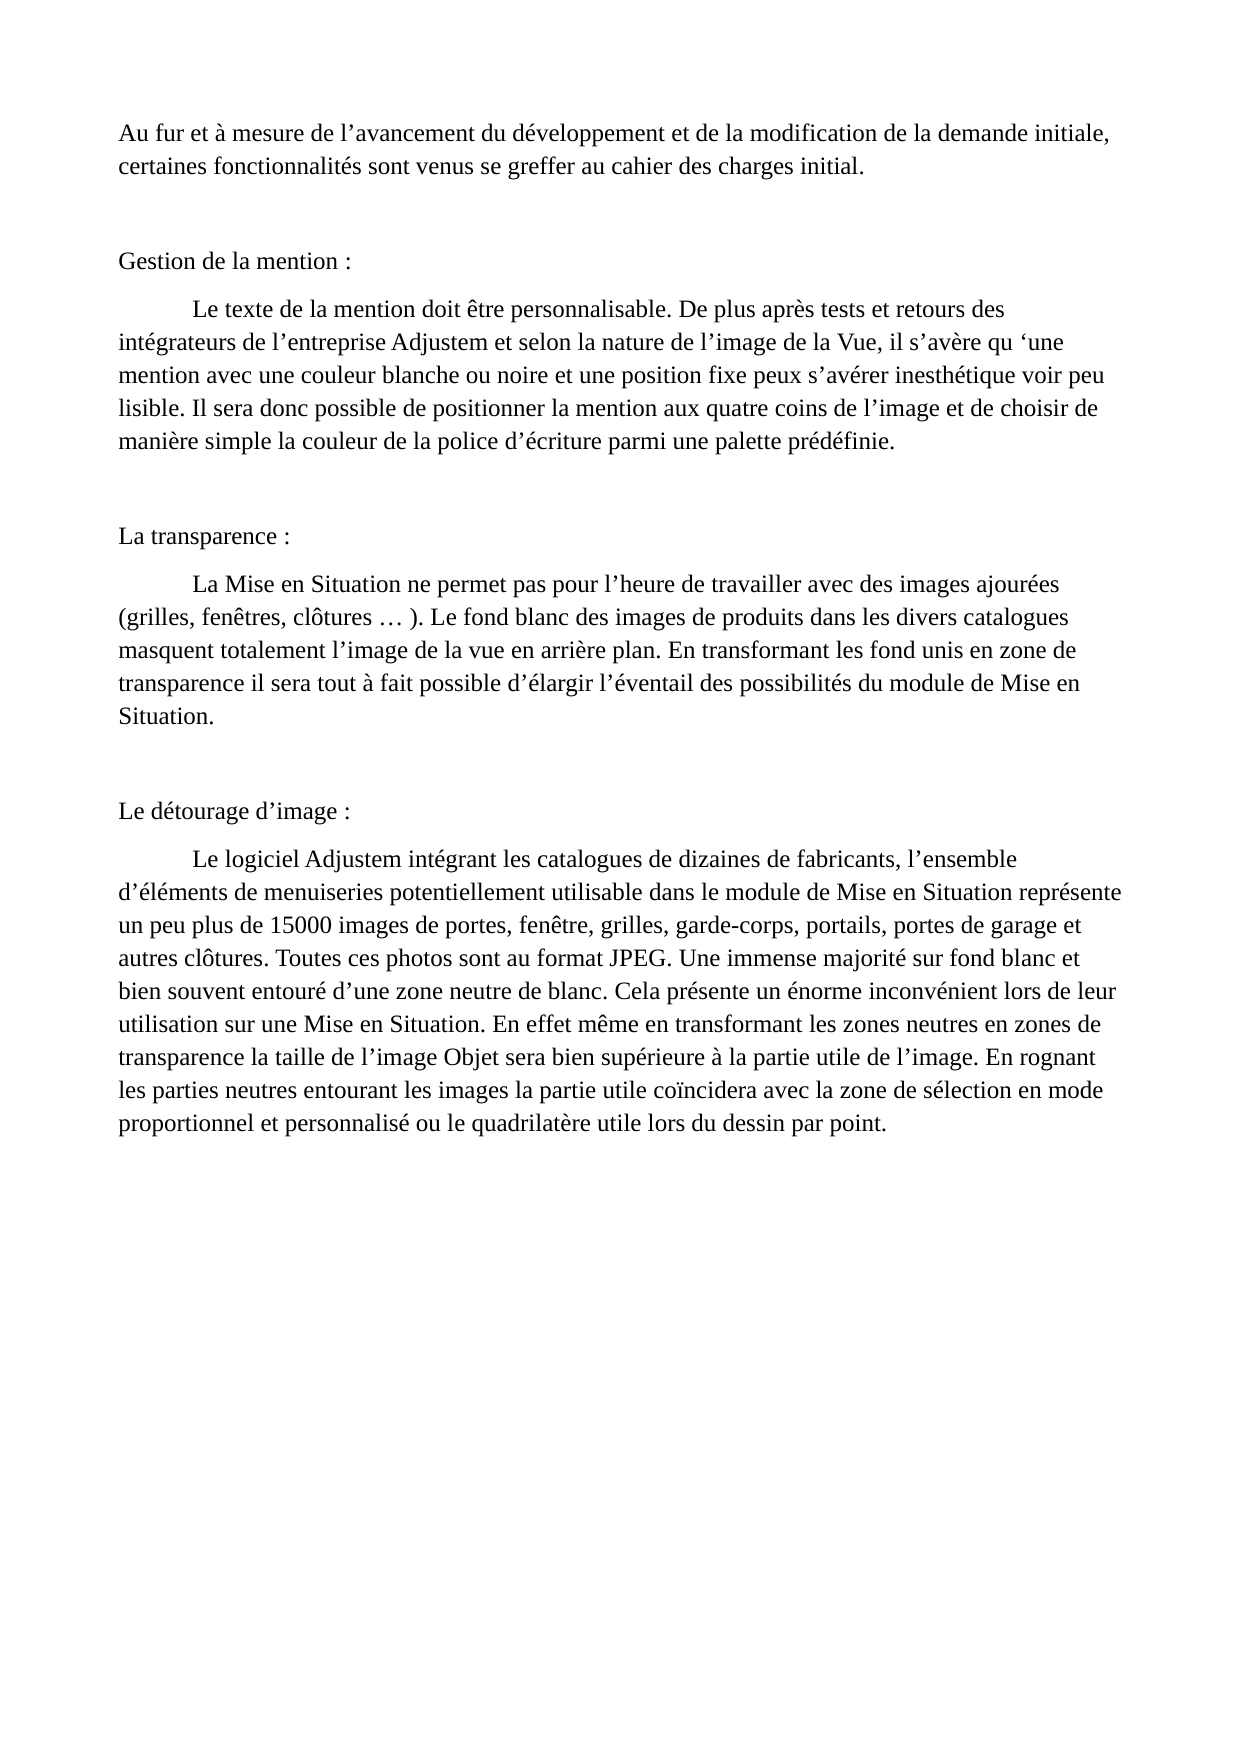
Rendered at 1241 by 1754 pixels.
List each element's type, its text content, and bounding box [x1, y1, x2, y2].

text La transparence : [118, 521, 1122, 550]
text Au fur et à mesure de l’avancement du développement et de la modification de la demande initiale, certaines fonctionnalités sont venus se greffer au cahier des charges initial. [118, 118, 1122, 180]
text Gestion de la mention : [118, 246, 1122, 275]
text Le logiciel Adjustem intégrant les catalogues de dizaines de fabricants, l’ensemble d’éléments de menuiseries potentiellement utilisable dans le module de Mise en Situation représente un peu plus de 15000 images de portes, fenêtre, grilles, garde-corps, portails, portes de garage et autres clôtures. Toutes ces photos sont au format JPEG. Une immense majorité sur fond blanc et bien souvent entouré d’une zone neutre de blanc. Cela présente un énorme inconvénient lors de leur utilisation sur une Mise en Situation. En effet même en transformant les zones neutres en zones de transparence la taille de l’image Objet sera bien supérieure à la partie utile de l’image. En rognant les parties neutres entourant les images la partie utile coïncidera avec la zone de sélection en mode proportionnel et personnalisé ou le quadrilatère utile lors du dessin par point. [118, 844, 1122, 1137]
text Le détourage d’image : [118, 796, 1122, 825]
text Le texte de la mention doit être personnalisable. De plus après tests et retours des intégrateurs de l’entreprise Adjustem et selon la nature de l’image de la Vue, il s’avère qu ‘une mention avec une couleur blanche ou noire et une position fixe peux s’avérer inesthétique voir peu lisible. Il sera donc possible de positionner la mention aux quatre coins de l’image et de choisir de manière simple la couleur de la police d’écriture parmi une palette prédéfinie. [118, 294, 1122, 455]
text La Mise en Situation ne permet pas pour l’heure de travailler avec des images ajourées (grilles, fenêtres, clôtures … ). Le fond blanc des images de produits dans les divers catalogues masquent totalement l’image de la vue en arrière plan. En transformant les fond unis en zone de transparence il sera tout à fait possible d’élargir l’éventail des possibilités du module de Mise en Situation. [118, 569, 1122, 730]
